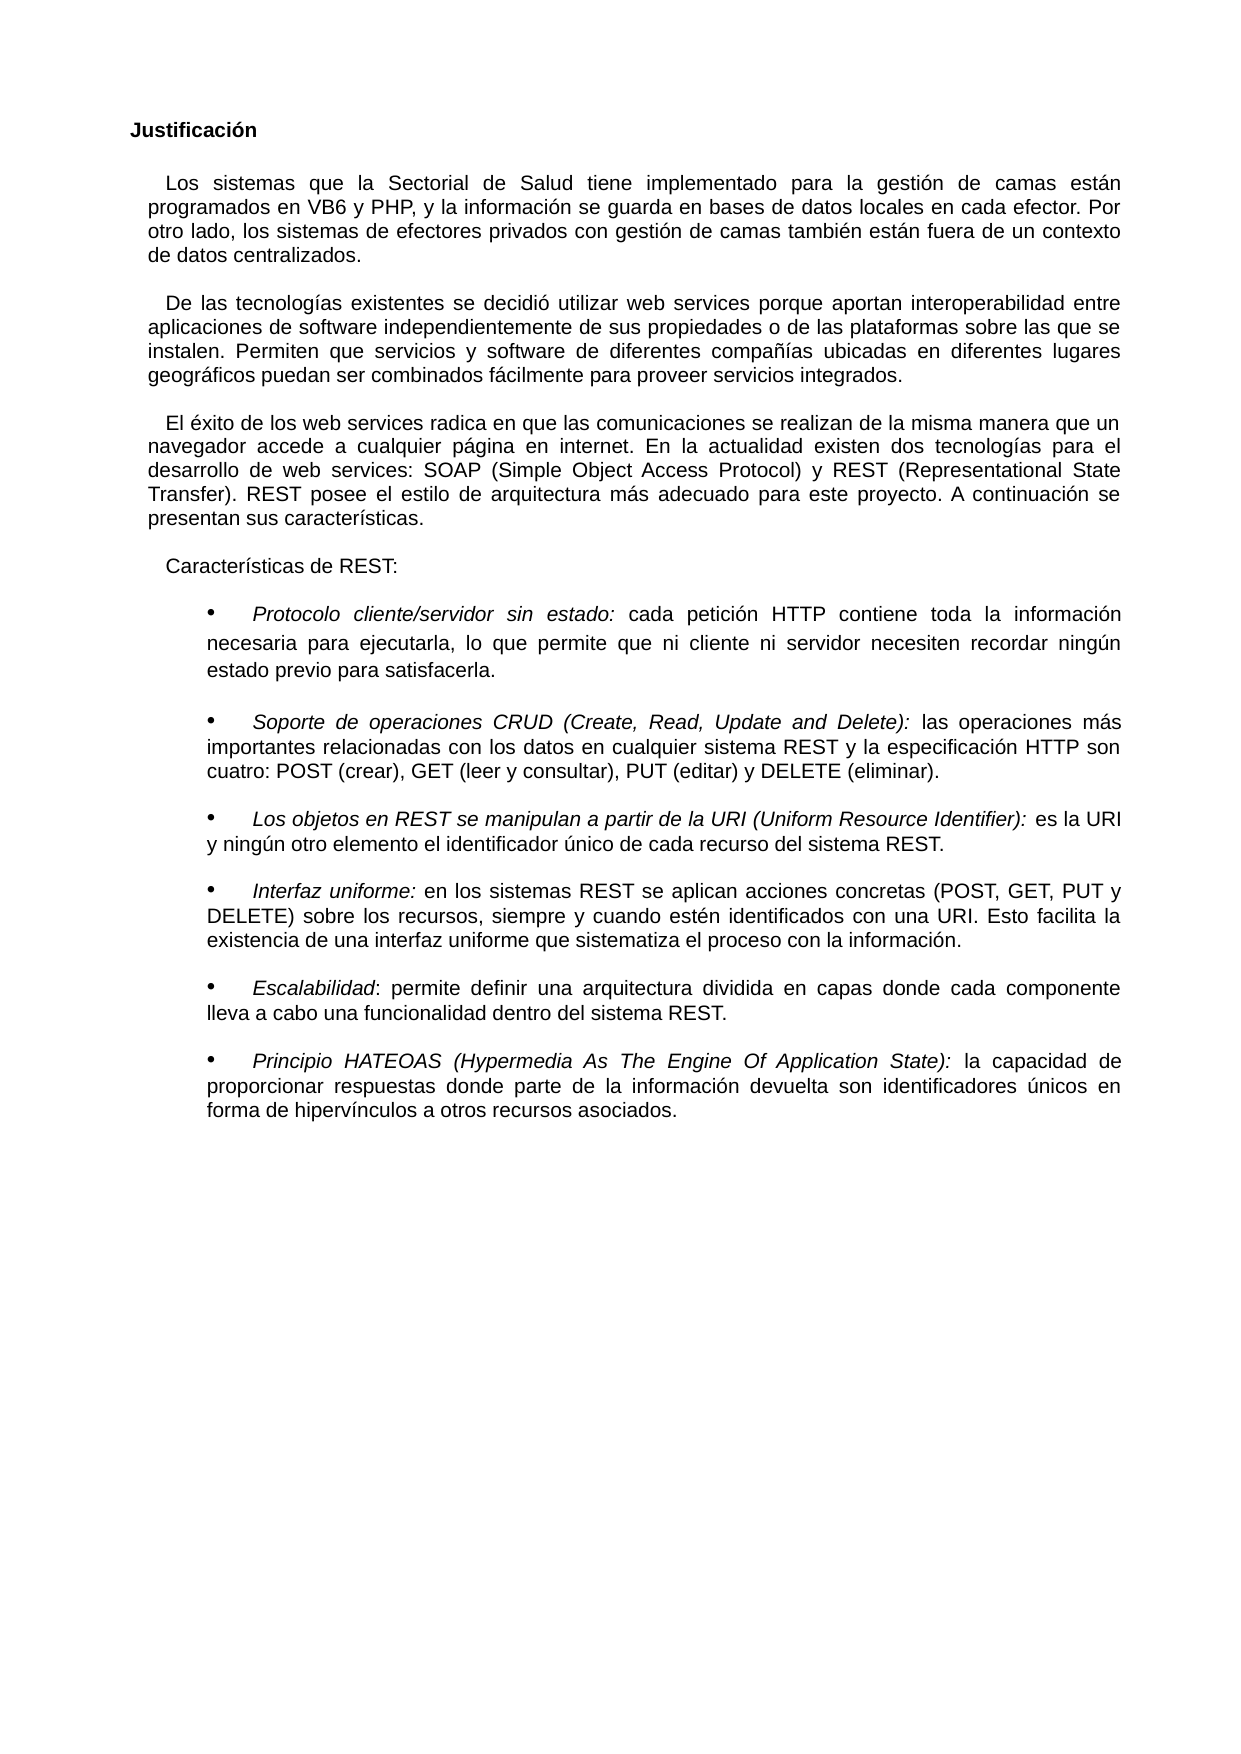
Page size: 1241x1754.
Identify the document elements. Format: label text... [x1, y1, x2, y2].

text El éxito de los web services radica en que las comunicaciones se realizan de la misma manera que un navegador accede a cualquier página en internet. En la actualidad existen dos tecnologías para el desarrollo de web services: SOAP (Simple Object Access Protocol) y REST (Representational State Transfer). REST posee el estilo de arquitectura más adecuado para este proyecto. A continuación se presentan sus características. [148, 410, 1122, 530]
text Los sistemas que la Sectorial de Salud tiene implementado para la gestión de camas están programados en VB6 y PHP, y la información se guarda en bases de datos locales en cada efector. Por otro lado, los sistemas de efectores privados con gestión de camas también están fuera de un contexto de datos centralizados. [148, 171, 1122, 267]
list Interfaz uniforme: en los sistemas REST se aplican acciones concretas (POST, GET, PUT y DELETE) sobre los recursos, siempre y cuando estén identificados con una URI. Esto facilita la existencia de una interfaz uniforme que sistematiza el proceso con la información. [207, 879, 1122, 952]
list Principio HATEOAS (Hypermedia As The Engine Of Application State): la capacidad de proporcionar respuestas donde parte de la información devuelta son identificadores únicos en forma de hipervínculos a otros recursos asociados. [207, 1049, 1122, 1122]
text Justificación [130, 118, 1122, 142]
list Soporte de operaciones CRUD (Create, Read, Update and Delete): las operaciones más importantes relacionadas con los datos en cualquier sistema REST y la especificación HTTP son cuatro: POST (crear), GET (leer y consultar), PUT (editar) y DELETE (eliminar). [207, 709, 1122, 782]
list Escalabilidad: permite definir una arquitectura dividida en capas donde cada componente lleva a cabo una funcionalidad dentro del sistema REST. [207, 976, 1122, 1025]
list Protocolo cliente/servidor sin estado: cada petición HTTP contiene toda la información necesaria para ejecutarla, lo que permite que ni cliente ni servidor necesiten recordar ningún estado previo para satisfacerla. [207, 602, 1122, 682]
list Los objetos en REST se manipulan a partir de la URI (Uniform Resource Identifier): es la URI y ningún otro elemento el identificador único de cada recurso del sistema REST. [207, 806, 1122, 855]
text De las tecnologías existentes se decidió utilizar web services porque aportan interoperabilidad entre aplicaciones de software independientemente de sus propiedades o de las plataformas sobre las que se instalen. Permiten que servicios y software de diferentes compañías ubicadas en diferentes lugares geográficos puedan ser combinados fácilmente para proveer servicios integrados. [148, 291, 1122, 386]
text Características de REST: [148, 554, 1122, 578]
